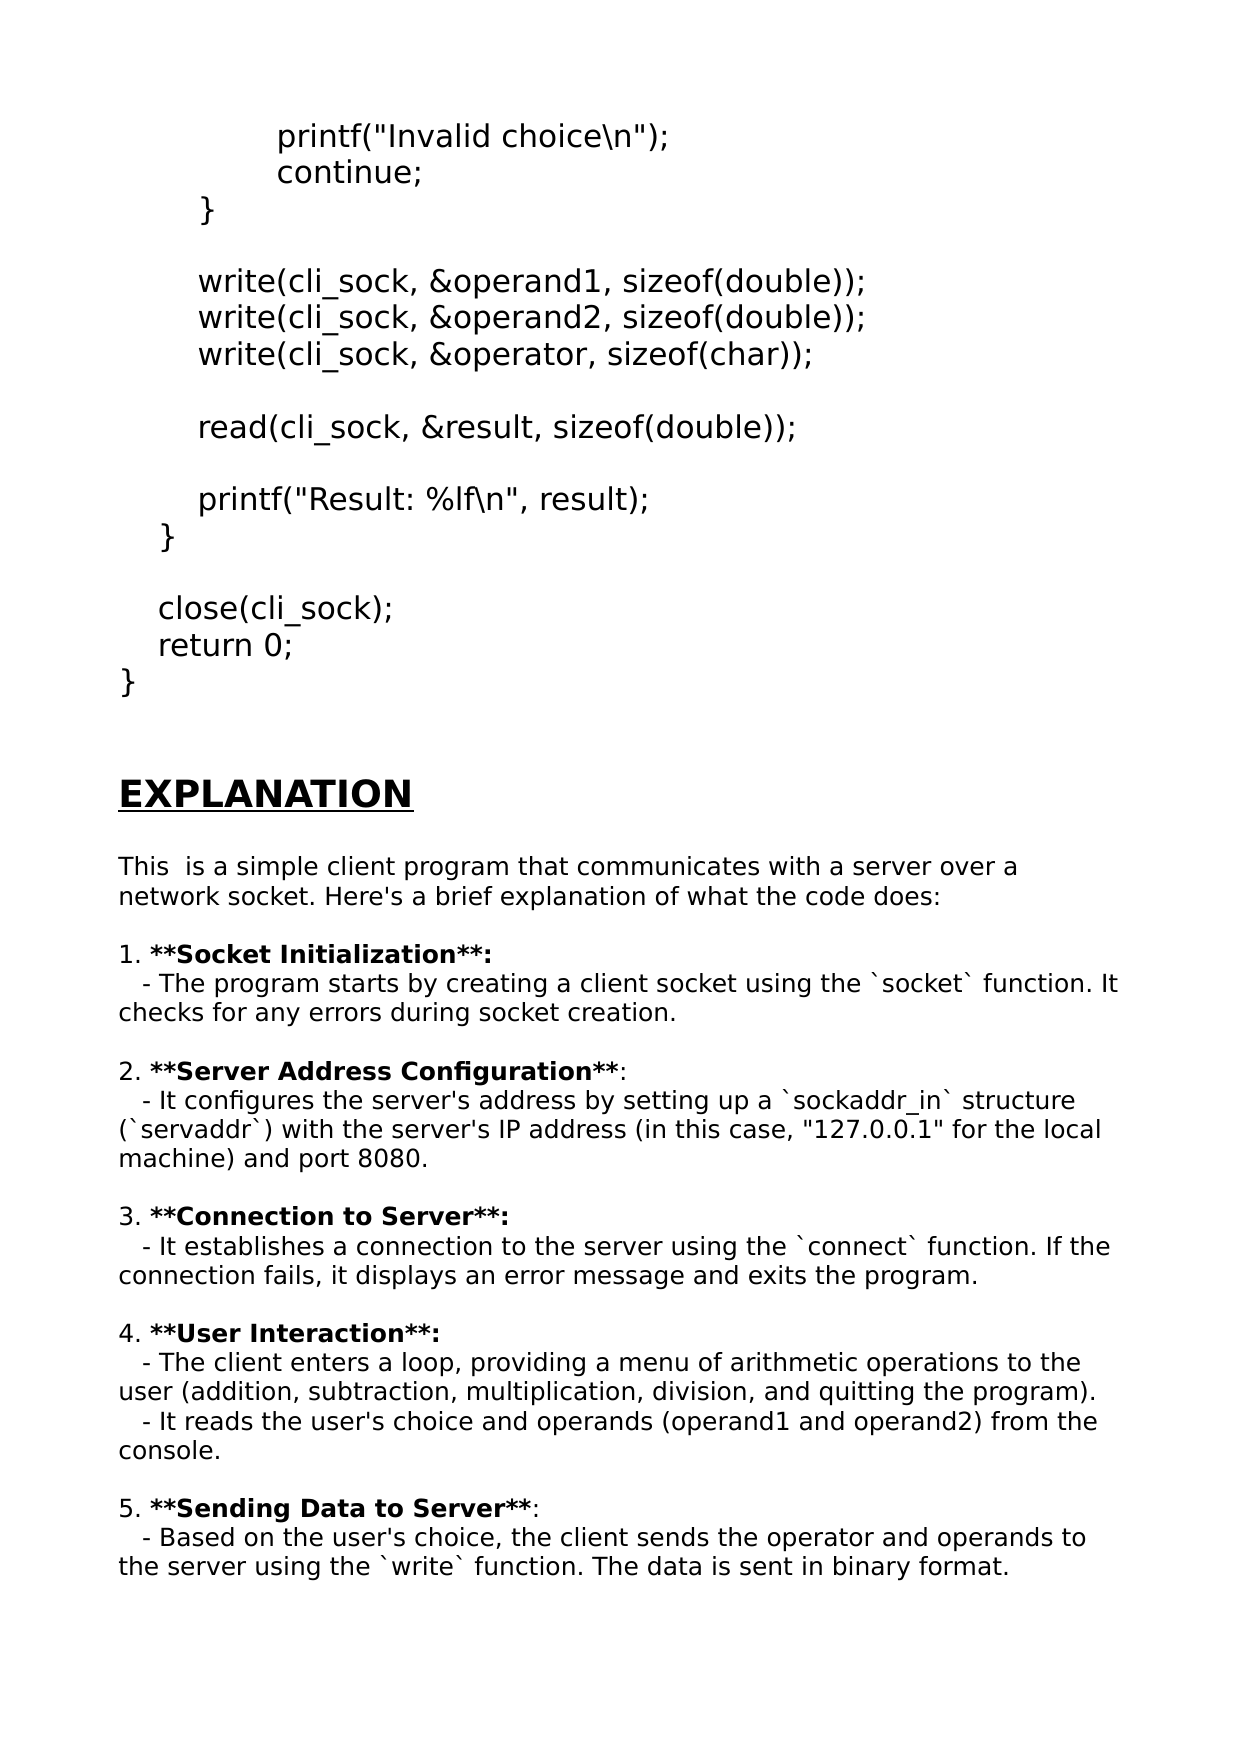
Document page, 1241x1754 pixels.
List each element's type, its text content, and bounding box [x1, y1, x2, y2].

text - Based on the user's choice, the client sends the operator and operands to the server using the `write` function. The data is sent in binary format. [118, 1523, 1122, 1582]
text return 0; [118, 627, 1122, 663]
text - It configures the server's address by setting up a `sockaddr_in` structure (`servaddr`) with the server's IP address (in this case, "127.0.0.1" for the local machine) and port 8080. [118, 1086, 1122, 1173]
text 5. **Sending Data to Server**: [118, 1494, 1122, 1523]
text printf("Invalid choice\n"); [118, 118, 1122, 154]
text - It reads the user's choice and operands (operand1 and operand2) from the console. [118, 1407, 1122, 1465]
text } [118, 518, 1122, 554]
text 1. **Socket Initialization**: [118, 940, 1122, 969]
text 4. **User Interaction**: [118, 1319, 1122, 1348]
text write(cli_sock, &operator, sizeof(char)); [118, 336, 1122, 373]
text write(cli_sock, &operand2, sizeof(double)); [118, 300, 1122, 336]
text printf("Result: %lf\n", result); [118, 482, 1122, 518]
text read(cli_sock, &result, sizeof(double)); [118, 409, 1122, 445]
text - The client enters a loop, providing a menu of arithmetic operations to the user (addition, subtraction, multiplication, division, and quitting the program). [118, 1348, 1122, 1407]
text EXPLANATION [118, 772, 1122, 816]
text } [118, 191, 1122, 227]
text - The program starts by creating a client socket using the `socket` function. It checks for any errors during socket creation. [118, 969, 1122, 1027]
text write(cli_sock, &operand1, sizeof(double)); [118, 263, 1122, 300]
text close(cli_sock); [118, 591, 1122, 627]
text This is a simple client program that communicates with a server over a network socket. Here's a brief explanation of what the code does: [118, 852, 1122, 911]
text 3. **Connection to Server**: [118, 1202, 1122, 1232]
text continue; [118, 154, 1122, 191]
text } [118, 663, 1122, 700]
text - It establishes a connection to the server using the `connect` function. If the connection fails, it displays an error message and exits the program. [118, 1232, 1122, 1290]
text 2. **Server Address Configuration**: [118, 1057, 1122, 1086]
